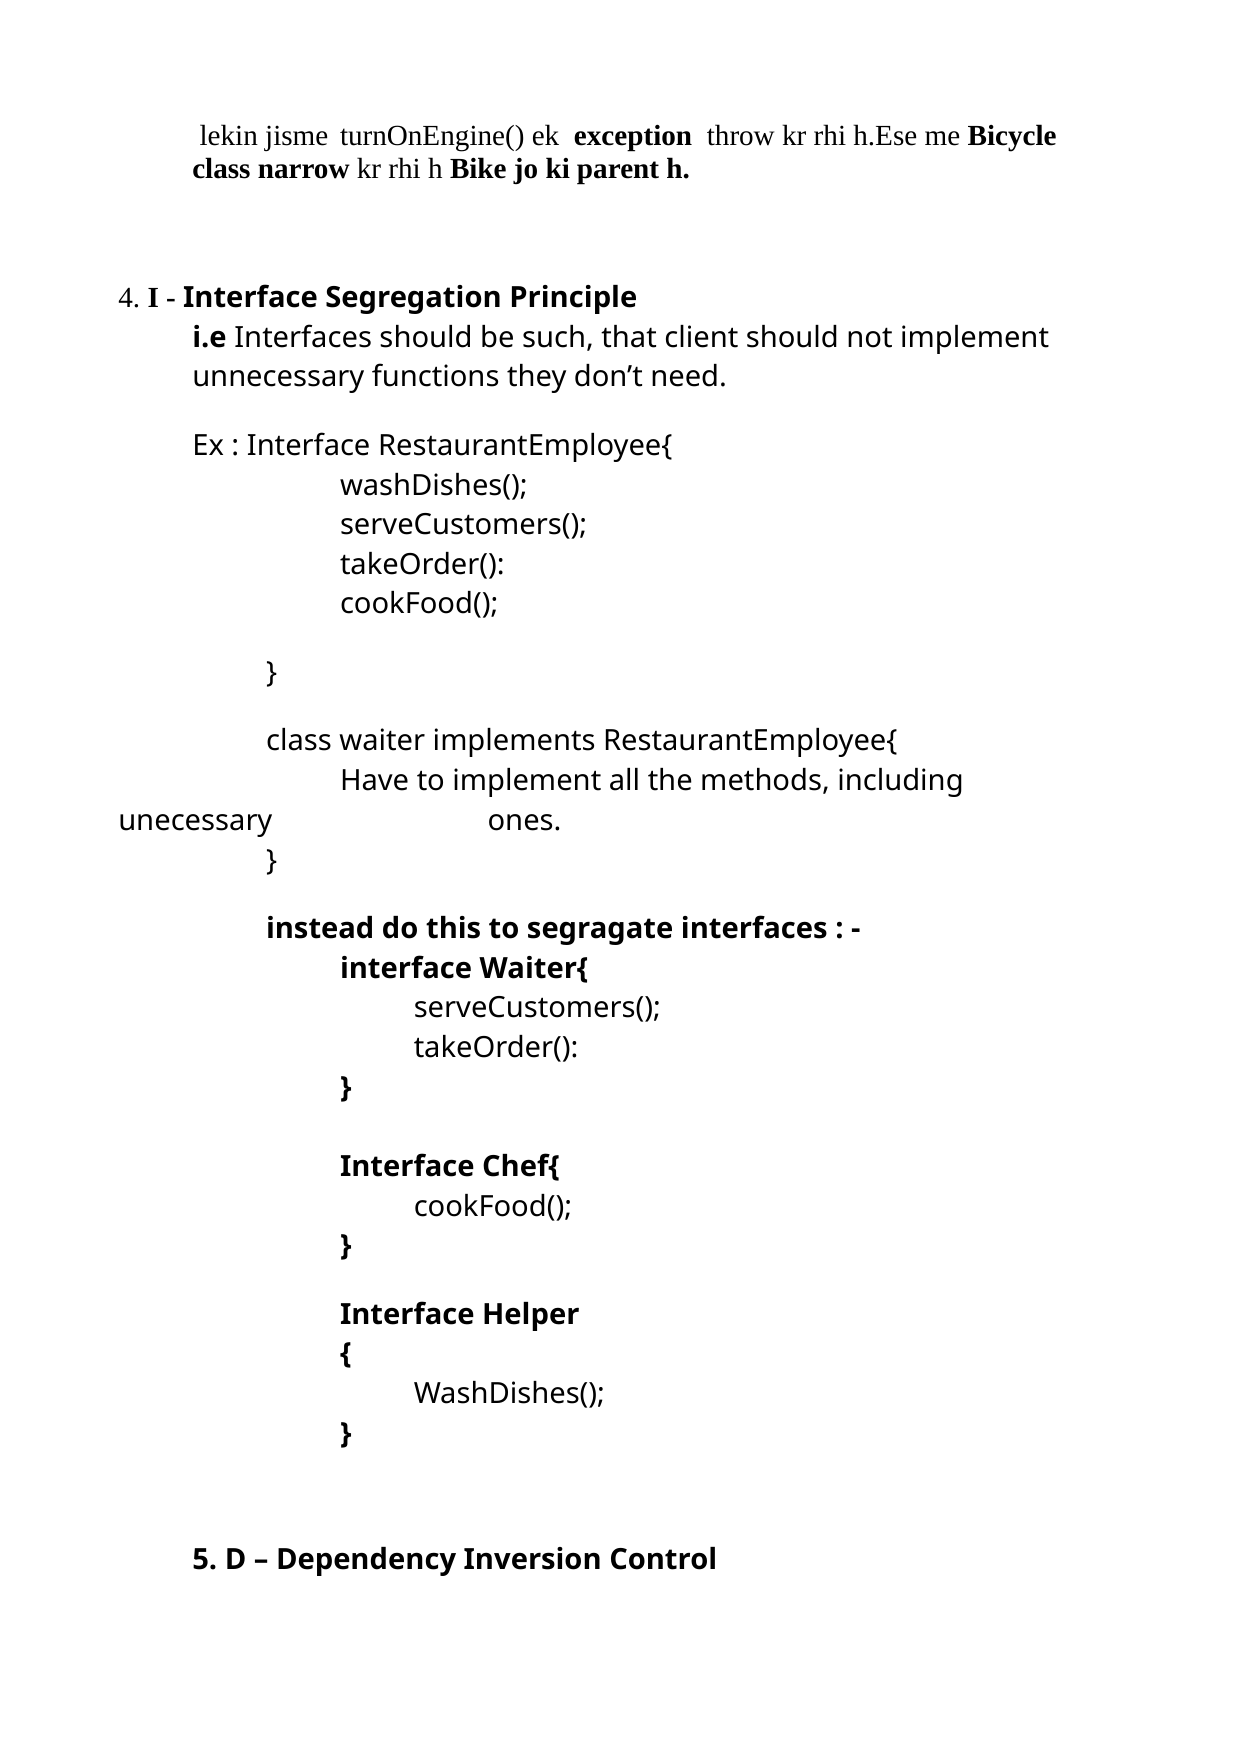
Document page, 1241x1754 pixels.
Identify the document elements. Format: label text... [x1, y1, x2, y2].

text serveCustomers(); [192, 987, 1122, 1026]
text class waiter implements RestaurantEmployee{ [118, 720, 1122, 759]
text cookFood(); [192, 1185, 1122, 1225]
text } [192, 1412, 1122, 1452]
text { [192, 1333, 1122, 1372]
text serveCustomers(); [118, 503, 1122, 543]
text 5. D – Dependency Inversion Control [192, 1538, 1122, 1578]
text } [192, 1066, 1122, 1106]
text Have to implement all the methods, including unecessary ones. [118, 759, 1122, 839]
text takeOrder(): [118, 543, 1122, 583]
text Interface Helper [192, 1293, 1122, 1333]
text } [118, 651, 1122, 691]
text instead do this to segragate interfaces : - [118, 907, 1122, 947]
text takeOrder(): [192, 1026, 1122, 1066]
text } [118, 839, 1122, 878]
text WashDishes(); [192, 1372, 1122, 1412]
text cookFood(); [118, 583, 1122, 622]
text washDishes(); [118, 464, 1122, 503]
text Ex : Interface RestaurantEmployee{ [118, 424, 1122, 464]
text lekin jisme turnOnEngine() ek exception throw kr rhi h.Ese me Bicycle class narrow kr rhi h Bike jo ki parent h. [118, 118, 1122, 185]
text } [192, 1225, 1122, 1264]
text interface Waiter{ [192, 947, 1122, 987]
text 4. I - Interface Segregation Principle [118, 276, 1122, 316]
text Interface Chef{ [192, 1145, 1122, 1185]
text i.e Interfaces should be such, that client should not implement unnecessary functions they don’t need. [118, 316, 1122, 395]
